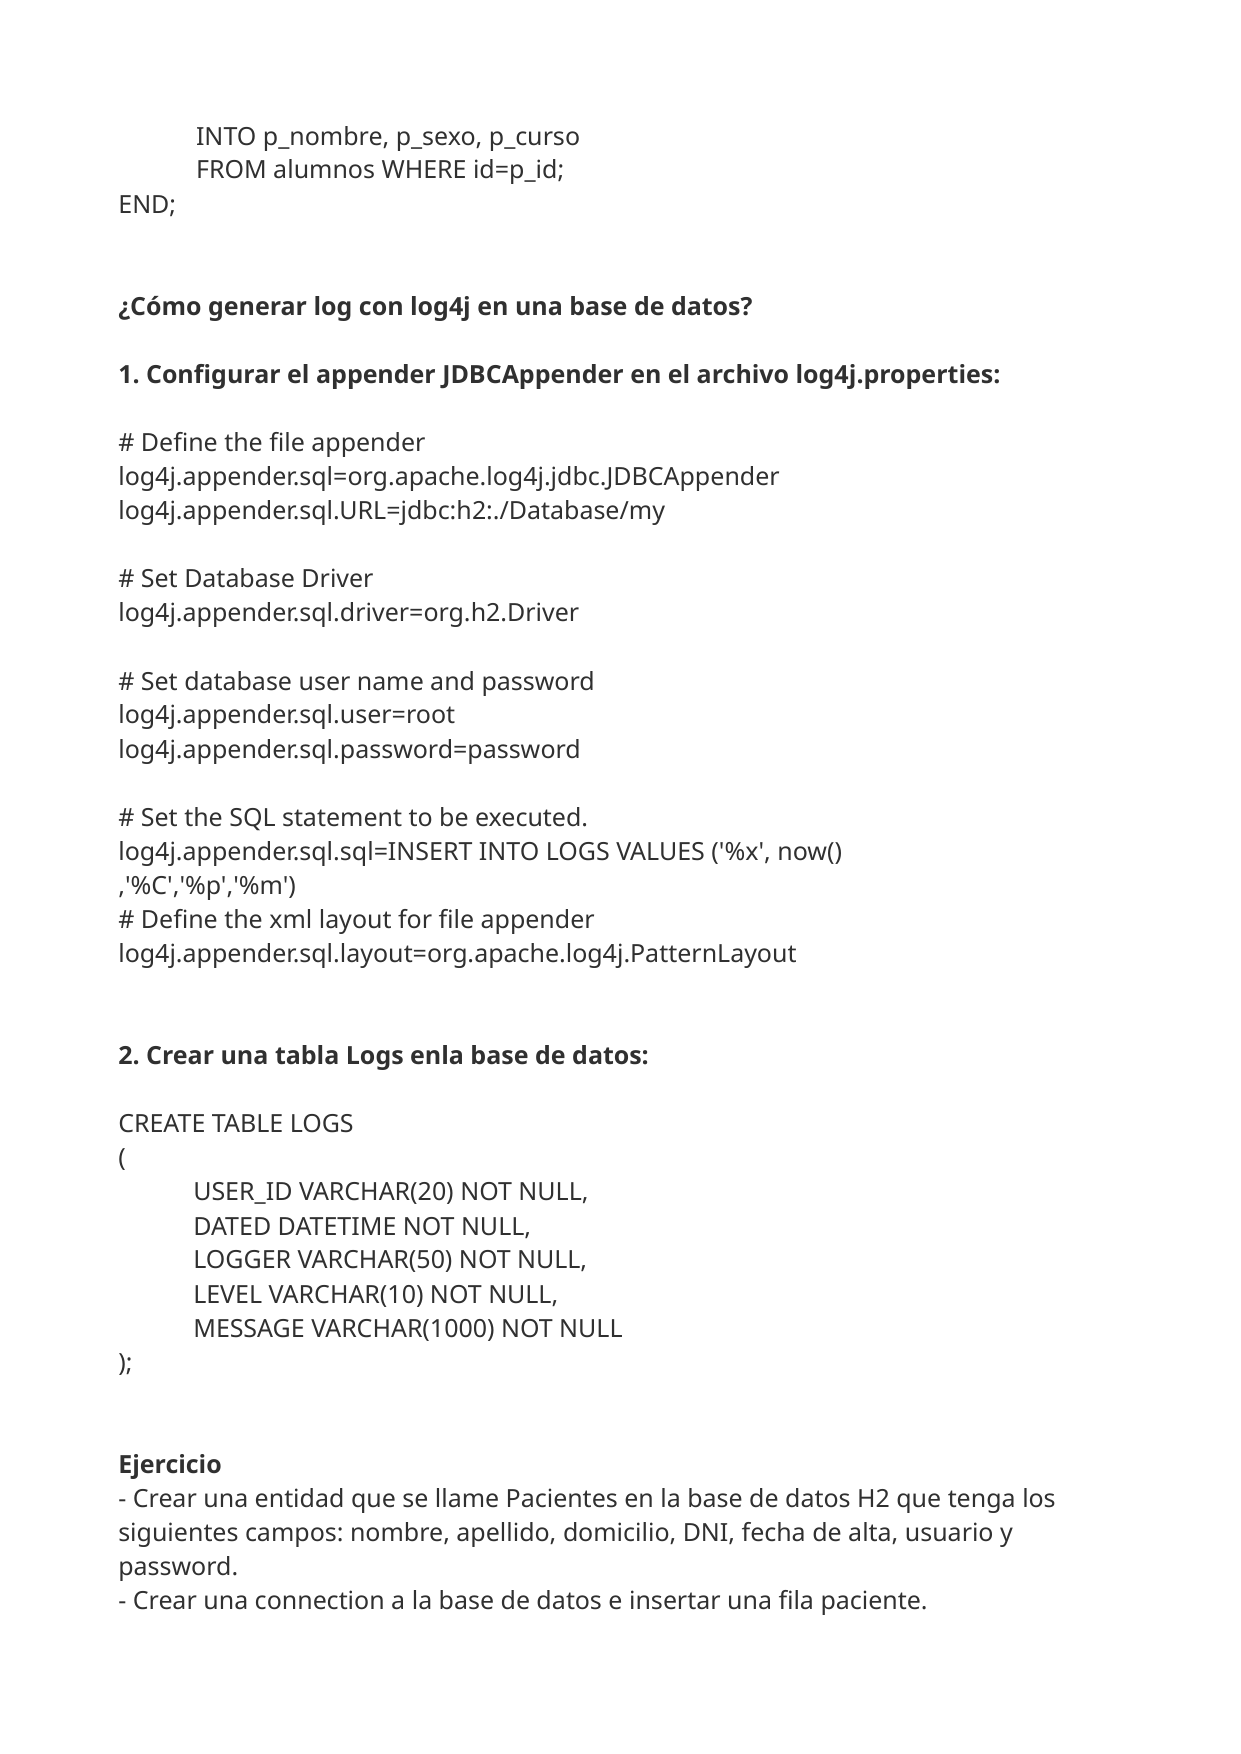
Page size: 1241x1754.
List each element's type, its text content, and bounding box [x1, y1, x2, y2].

text END; [118, 186, 1122, 220]
text - Crear una entidad que se llame Pacientes en la base de datos H2 que tenga los siguientes campos: nombre, apellido, domicilio, DNI, fecha de alta, usuario y password. [118, 1481, 1122, 1583]
text USER_ID VARCHAR(20) NOT NULL, [118, 1174, 1122, 1208]
text 2. Crear una tabla Logs enla base de datos: [118, 1038, 1122, 1072]
text log4j.appender.sql.user=root [118, 697, 1122, 731]
text # Set the SQL statement to be executed. [118, 799, 1122, 833]
text INTO p_nombre, p_sexo, p_curso [118, 118, 1122, 152]
text ); [118, 1344, 1122, 1378]
text # Set Database Driver [118, 561, 1122, 595]
text ¿Cómo generar log con log4j en una base de datos? [118, 288, 1122, 322]
text ( [118, 1140, 1122, 1174]
text # Define the xml layout for file appender [118, 902, 1122, 936]
text log4j.appender.sql.URL=jdbc:h2:./Database/my [118, 493, 1122, 527]
text log4j.appender.sql.layout=org.apache.log4j.PatternLayout [118, 936, 1122, 970]
text log4j.appender.sql.password=password [118, 731, 1122, 765]
text FROM alumnos WHERE id=p_id; [118, 152, 1122, 186]
text log4j.appender.sql=org.apache.log4j.jdbc.JDBCAppender [118, 459, 1122, 493]
text Ejercicio [118, 1447, 1122, 1481]
text CREATE TABLE LOGS [118, 1106, 1122, 1140]
text # Define the file appender [118, 425, 1122, 459]
text LOGGER VARCHAR(50) NOT NULL, [118, 1242, 1122, 1276]
text ,'%C','%p','%m') [118, 867, 1122, 902]
text DATED DATETIME NOT NULL, [118, 1208, 1122, 1242]
text # Set database user name and password [118, 663, 1122, 697]
text 1. Configurar el appender JDBCAppender en el archivo log4j.properties: [118, 357, 1122, 391]
text - Crear una connection a la base de datos e insertar una fila paciente. [118, 1583, 1122, 1617]
text log4j.appender.sql.sql=INSERT INTO LOGS VALUES ('%x', now() [118, 833, 1122, 867]
text log4j.appender.sql.driver=org.h2.Driver [118, 595, 1122, 629]
text MESSAGE VARCHAR(1000) NOT NULL [118, 1310, 1122, 1344]
text LEVEL VARCHAR(10) NOT NULL, [118, 1276, 1122, 1310]
